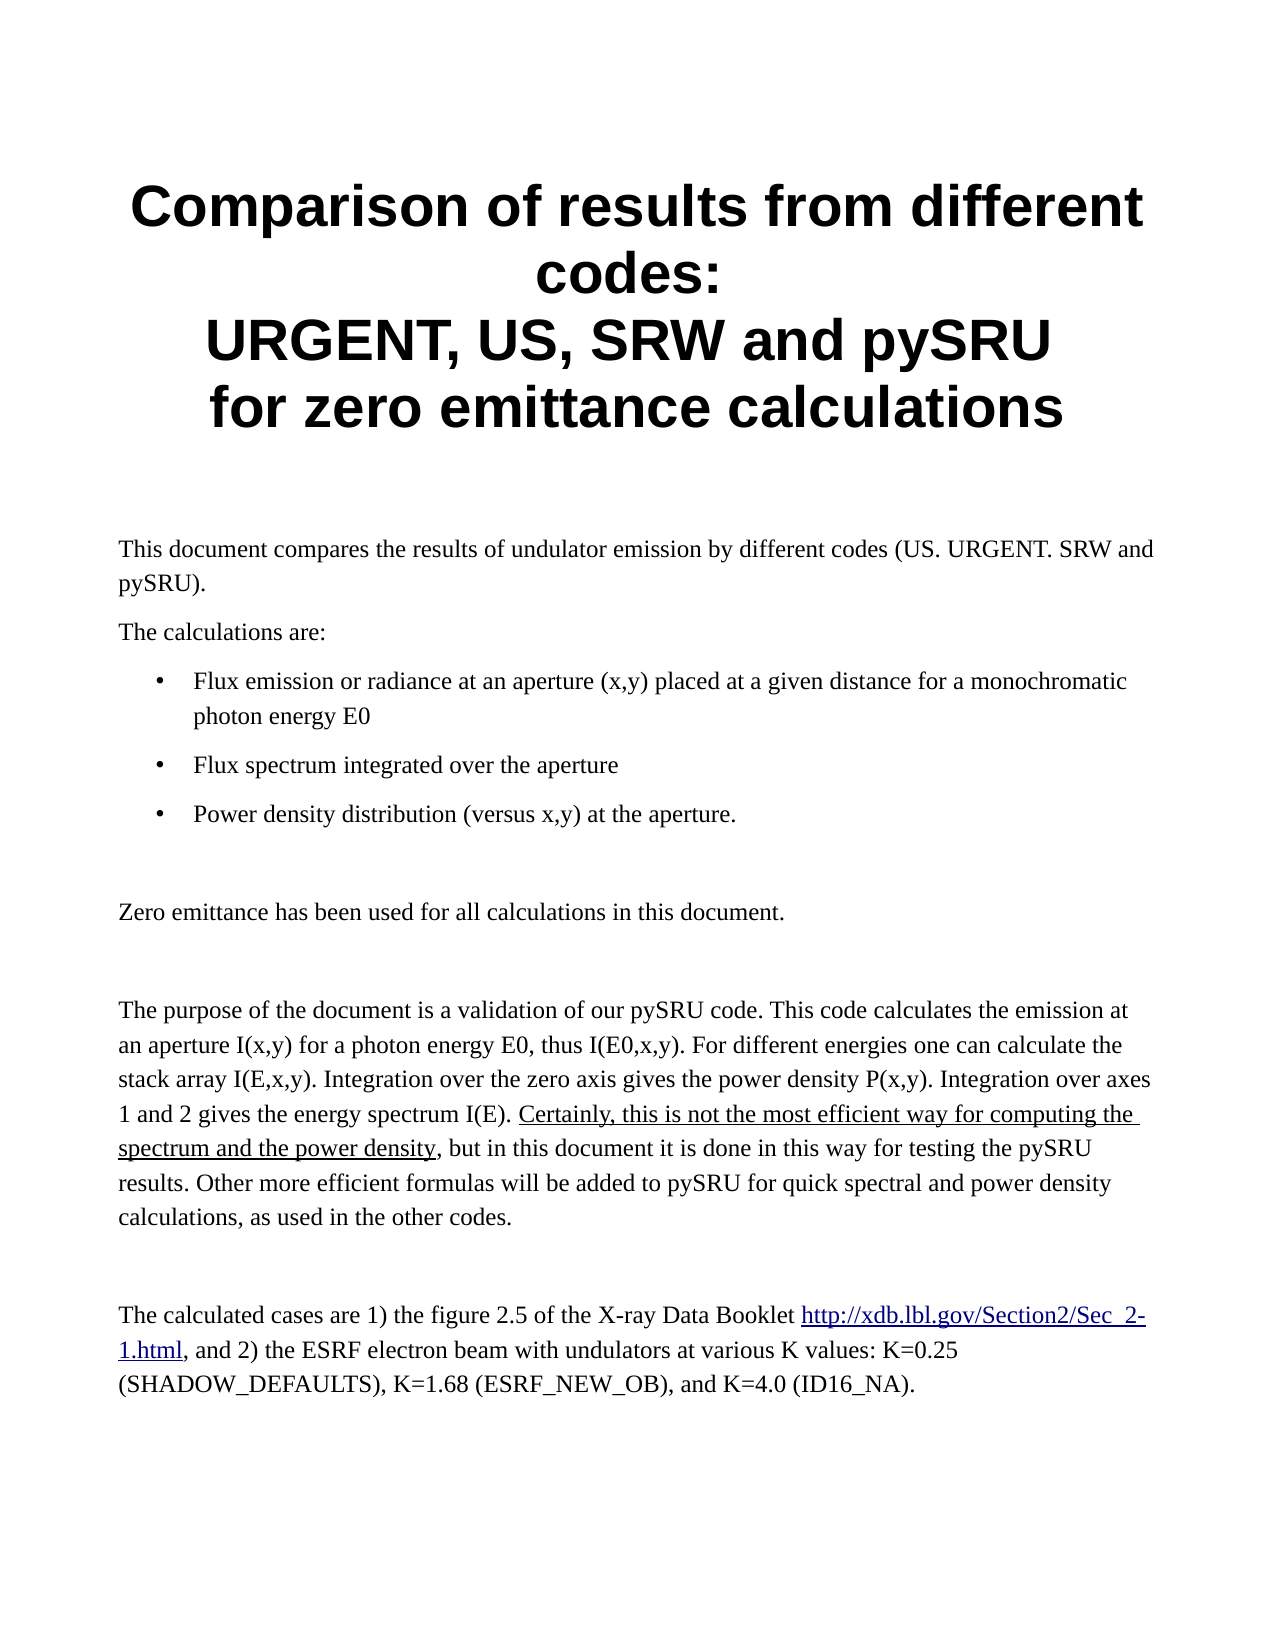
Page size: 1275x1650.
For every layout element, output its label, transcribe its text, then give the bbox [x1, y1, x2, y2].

title Comparison of results from different codes: URGENT, US, SRW and pySRU for zero emittance calculations [118, 172, 1157, 440]
subtitle The calculations are: [118, 617, 1157, 646]
subtitle This document compares the results of undulator emission by different codes (US. URGENT. SRW and pySRU). [118, 534, 1157, 597]
subtitle The purpose of the document is a validation of our pySRU code. This code calculates the emission at an aperture I(x,y) for a photon energy E0, thus I(E0,x,y). For different energies one can calculate the stack array I(E,x,y). Integration over the zero axis gives the power density P(x,y). Integration over axes 1 and 2 gives the energy spectrum I(E). Certainly, this is not the most efficient way for computing the spectrum and the power density, but in this document it is done in this way for testing the pySRU results. Other more efficient formulas will be added to pySRU for quick spectral and power density calculations, as used in the other codes. [118, 995, 1157, 1231]
subtitle The calculated cases are 1) the figure 2.5 of the X-ray Data Booklet http://xdb.lbl.gov/Section2/Sec_2-1.html, and 2) the ESRF electron beam with undulators at various K values: K=0.25 (SHADOW_DEFAULTS), K=1.68 (ESRF_NEW_OB), and K=4.0 (ID16_NA). [118, 1300, 1157, 1398]
subtitle Flux emission or radiance at an aperture (x,y) placed at a given distance for a monochromatic photon energy E0 [156, 666, 1157, 730]
subtitle Flux spectrum integrated over the aperture [156, 750, 1157, 779]
subtitle Power density distribution (versus x,y) at the aperture. [156, 799, 1157, 828]
subtitle Zero emittance has been used for all calculations in this document. [118, 897, 1157, 926]
